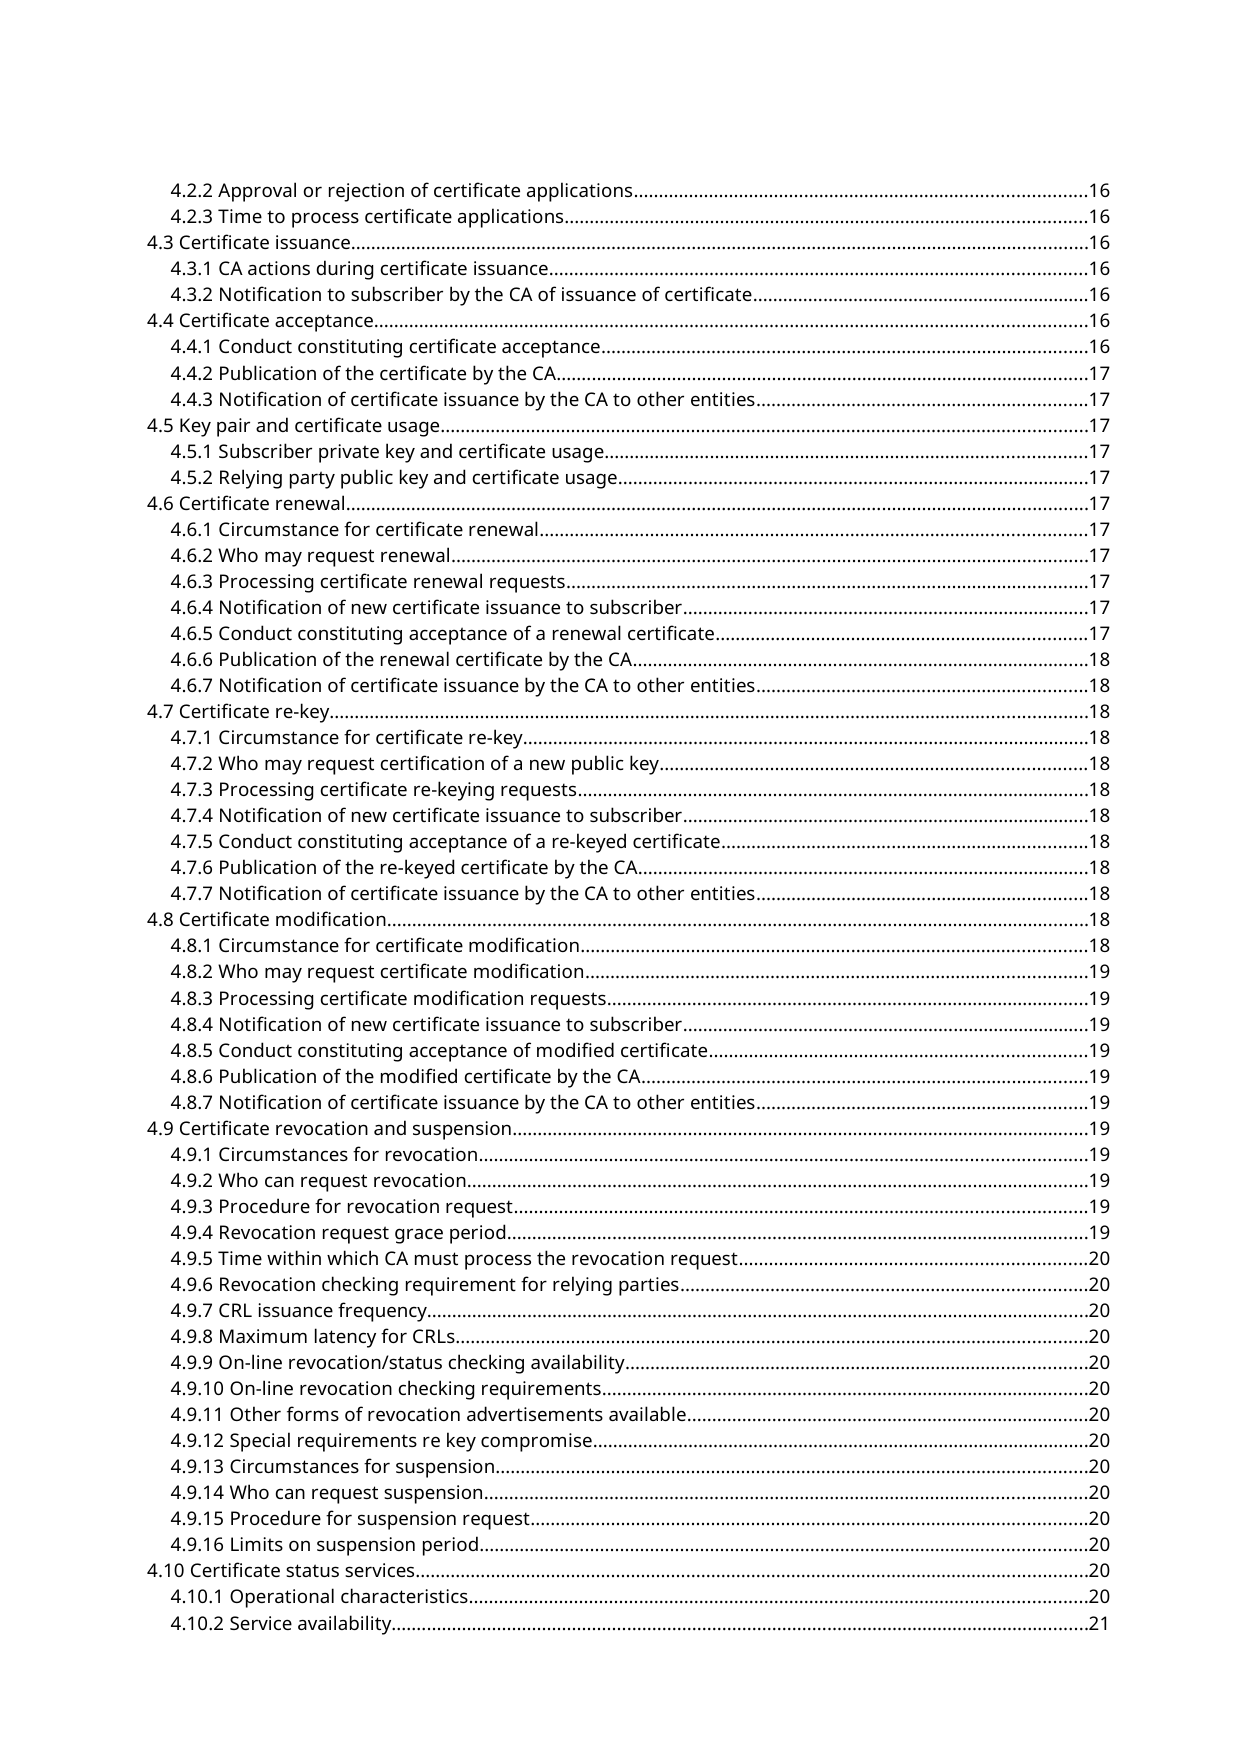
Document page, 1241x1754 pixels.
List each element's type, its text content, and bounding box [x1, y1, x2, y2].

text 4.5.1 Subscriber private key and certificate usage 17 [165, 437, 1110, 463]
text 4.9.12 Special requirements re key compromise 20 [165, 1427, 1110, 1453]
text 4.9.14 Who can request suspension 20 [165, 1479, 1110, 1505]
text 4.6.3 Processing certificate renewal requests 17 [165, 568, 1110, 594]
text 4.8.2 Who may request certificate modification 19 [165, 958, 1110, 984]
text 4.3 Certificate issuance 16 [142, 229, 1110, 255]
text 4.9.6 Revocation checking requirement for relying parties 20 [165, 1271, 1110, 1297]
text 4.8.1 Circumstance for certificate modification 18 [165, 932, 1110, 958]
text 4.9.2 Who can request revocation 19 [165, 1167, 1110, 1193]
text 4.9.4 Revocation request grace period 19 [165, 1219, 1110, 1245]
text 4.6.5 Conduct constituting acceptance of a renewal certificate 17 [165, 620, 1110, 646]
text 4.4.3 Notification of certificate issuance by the CA to other entities 17 [165, 385, 1110, 411]
text 4.9 Certificate revocation and suspension 19 [142, 1114, 1110, 1141]
text 4.4 Certificate acceptance 16 [142, 307, 1110, 333]
text 4.6.2 Who may request renewal 17 [165, 542, 1110, 568]
text 4.9.8 Maximum latency for CRLs 20 [165, 1323, 1110, 1349]
text 4.7.1 Circumstance for certificate re-key 18 [165, 724, 1110, 750]
text 4.4.1 Conduct constituting certificate acceptance 16 [165, 333, 1110, 359]
text 4.6.6 Publication of the renewal certificate by the CA 18 [165, 646, 1110, 672]
text 4.8.5 Conduct constituting acceptance of modified certificate 19 [165, 1036, 1110, 1062]
text 4.6 Certificate renewal 17 [142, 489, 1110, 516]
text 4.7.7 Notification of certificate issuance by the CA to other entities 18 [165, 880, 1110, 906]
text 4.8.3 Processing certificate modification requests 19 [165, 984, 1110, 1010]
text 4.10.2 Service availability 21 [165, 1609, 1110, 1635]
text 4.7.3 Processing certificate re-keying requests 18 [165, 776, 1110, 802]
text 4.7.2 Who may request certification of a new public key 18 [165, 750, 1110, 776]
text 4.7 Certificate re-key 18 [142, 698, 1110, 724]
text 4.9.7 CRL issuance frequency 20 [165, 1297, 1110, 1323]
text 4.9.16 Limits on suspension period 20 [165, 1531, 1110, 1557]
text 4.9.5 Time within which CA must process the revocation request 20 [165, 1245, 1110, 1271]
text 4.2.3 Time to process certificate applications 16 [165, 203, 1110, 229]
text 4.8.7 Notification of certificate issuance by the CA to other entities 19 [165, 1088, 1110, 1114]
text 4.6.7 Notification of certificate issuance by the CA to other entities 18 [165, 672, 1110, 698]
text 4.3.1 CA actions during certificate issuance 16 [165, 255, 1110, 281]
text 4.5 Key pair and certificate usage 17 [142, 411, 1110, 437]
text 4.10 Certificate status services 20 [142, 1557, 1110, 1583]
text 4.6.4 Notification of new certificate issuance to subscriber 17 [165, 594, 1110, 620]
text 4.9.10 On-line revocation checking requirements 20 [165, 1375, 1110, 1401]
text 4.8.4 Notification of new certificate issuance to subscriber 19 [165, 1010, 1110, 1036]
text 4.5.2 Relying party public key and certificate usage 17 [165, 463, 1110, 489]
text 4.2.2 Approval or rejection of certificate applications 16 [165, 177, 1110, 203]
text 4.7.5 Conduct constituting acceptance of a re-keyed certificate 18 [165, 828, 1110, 854]
text 4.9.13 Circumstances for suspension 20 [165, 1453, 1110, 1479]
text 4.9.9 On-line revocation/status checking availability 20 [165, 1349, 1110, 1375]
text 4.3.2 Notification to subscriber by the CA of issuance of certificate 16 [165, 281, 1110, 307]
text 4.4.2 Publication of the certificate by the CA 17 [165, 359, 1110, 385]
text 4.10.1 Operational characteristics 20 [165, 1583, 1110, 1609]
text 4.7.6 Publication of the re-keyed certificate by the CA 18 [165, 854, 1110, 880]
text 4.9.15 Procedure for suspension request 20 [165, 1505, 1110, 1531]
text 4.9.1 Circumstances for revocation 19 [165, 1141, 1110, 1167]
text 4.7.4 Notification of new certificate issuance to subscriber 18 [165, 802, 1110, 828]
text 4.8 Certificate modification 18 [142, 906, 1110, 932]
text 4.9.3 Procedure for revocation request 19 [165, 1193, 1110, 1219]
text 4.8.6 Publication of the modified certificate by the CA 19 [165, 1062, 1110, 1088]
text 4.9.11 Other forms of revocation advertisements available 20 [165, 1401, 1110, 1427]
text 4.6.1 Circumstance for certificate renewal 17 [165, 516, 1110, 542]
